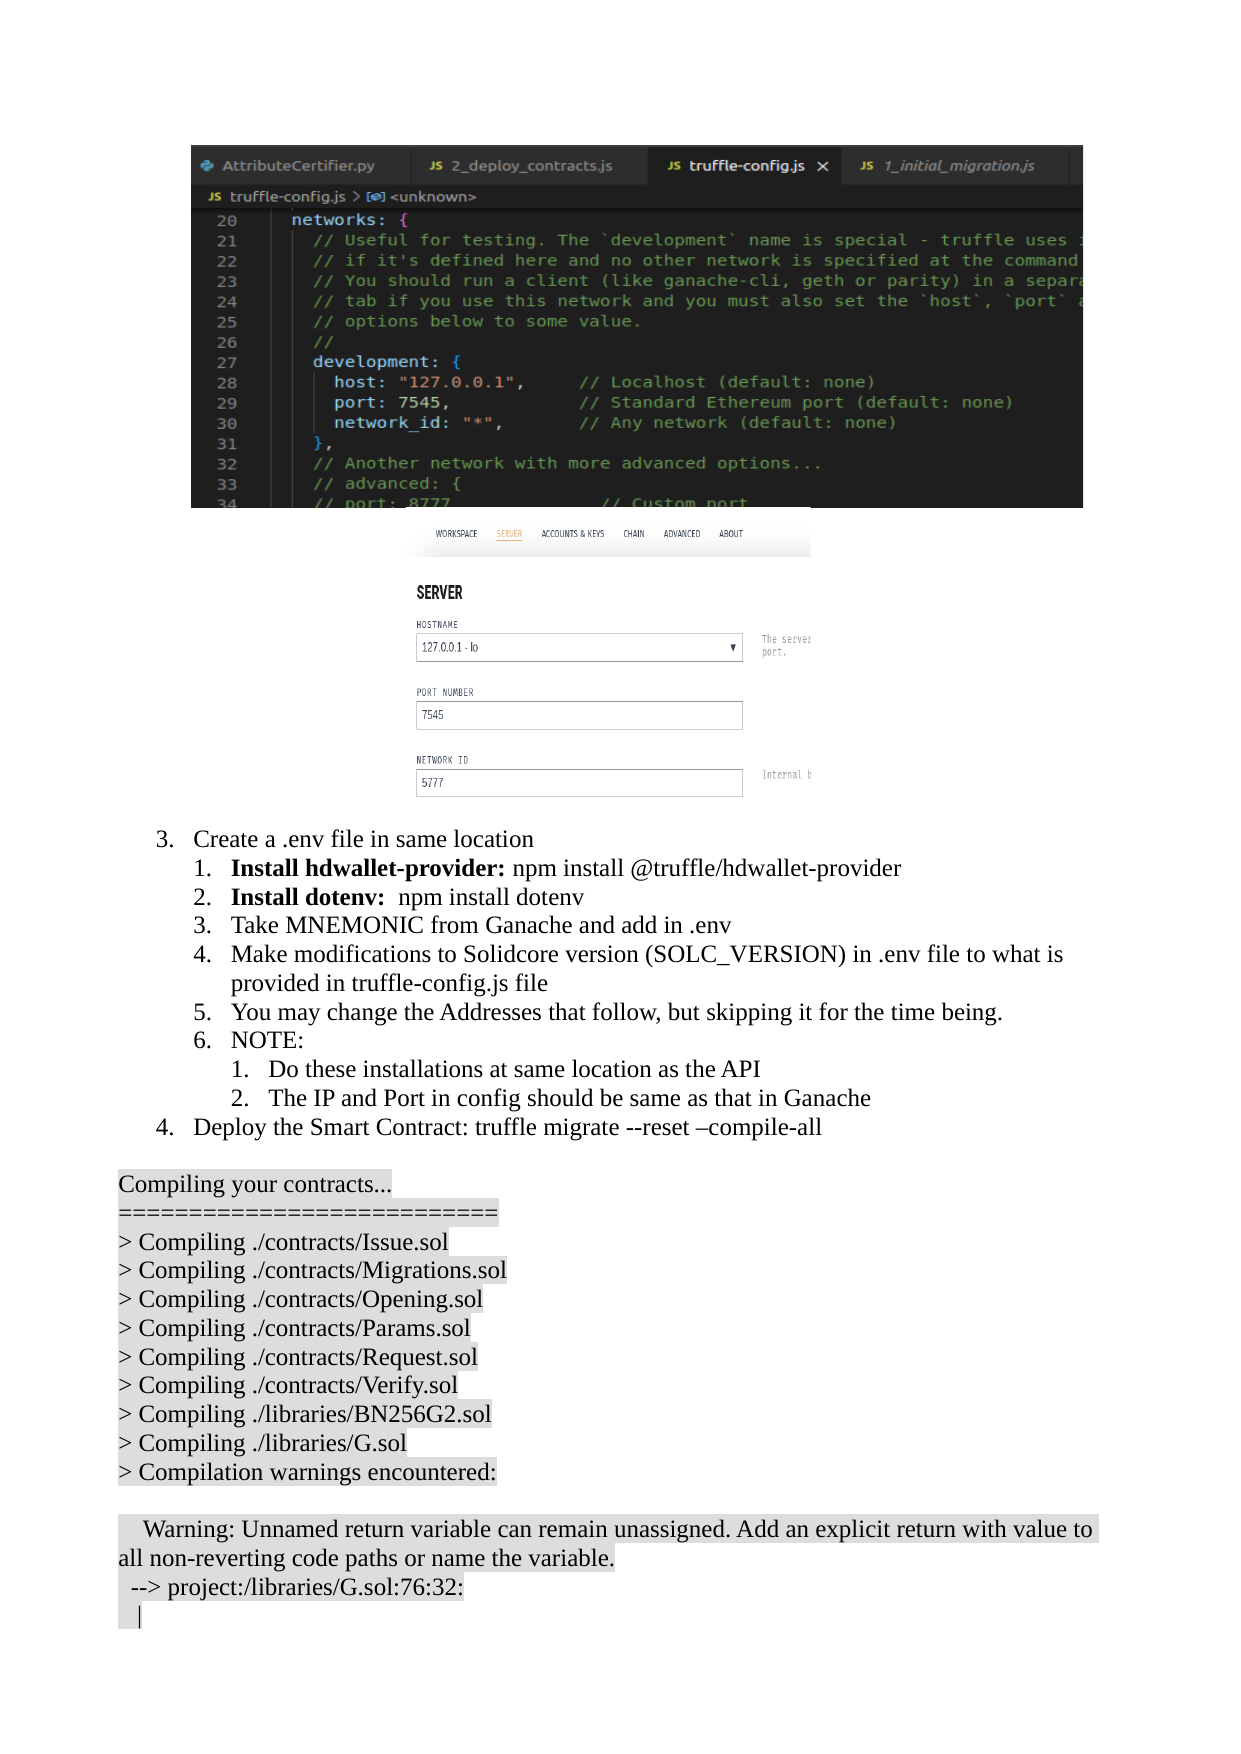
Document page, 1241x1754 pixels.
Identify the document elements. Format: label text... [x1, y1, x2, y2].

list NOTE: [193, 1026, 1122, 1054]
list Make modifications to Solidcore version (SOLC_VERSION) in .env file to what is provided in truffle-config.js file [193, 939, 1122, 997]
text > Compiling ./libraries/G.sol [118, 1428, 1122, 1457]
list Install dotenv: npm install dotenv [193, 882, 1122, 911]
list Install hdwallet-provider: npm install @truffle/hdwallet-provider [193, 853, 1122, 882]
list Create a .env file in same location [156, 824, 1122, 853]
text > Compiling ./contracts/Verify.sol [118, 1371, 1122, 1399]
list Deploy the Smart Contract: truffle migrate --reset –compile-all [156, 1112, 1122, 1141]
text > Compilation warnings encountered: [118, 1457, 1122, 1486]
text | [118, 1601, 1122, 1629]
text > Compiling ./contracts/Params.sol [118, 1313, 1122, 1342]
text > Compiling ./contracts/Migrations.sol [118, 1256, 1122, 1284]
list Do these installations at same location as the API [231, 1054, 1122, 1083]
list The IP and Port in config should be same as that in Ganache [231, 1083, 1122, 1112]
list You may change the Addresses that follow, but skipping it for the time being. [193, 997, 1122, 1026]
text > Compiling ./libraries/BN256G2.sol [118, 1399, 1122, 1428]
text Warning: Unnamed return variable can remain unassigned. Add an explicit return with value to all non-reverting code paths or name the variable. [118, 1514, 1122, 1572]
text Compiling your contracts... [118, 1169, 1122, 1198]
text > Compiling ./contracts/Request.sol [118, 1342, 1122, 1371]
text =========================== [118, 1198, 1122, 1227]
text --> project:/libraries/G.sol:76:32: [118, 1572, 1122, 1601]
text > Compiling ./contracts/Opening.sol [118, 1284, 1122, 1313]
list Take MNEMONIC from Ganache and add in .env [193, 911, 1122, 939]
text > Compiling ./contracts/Issue.sol [118, 1227, 1122, 1256]
